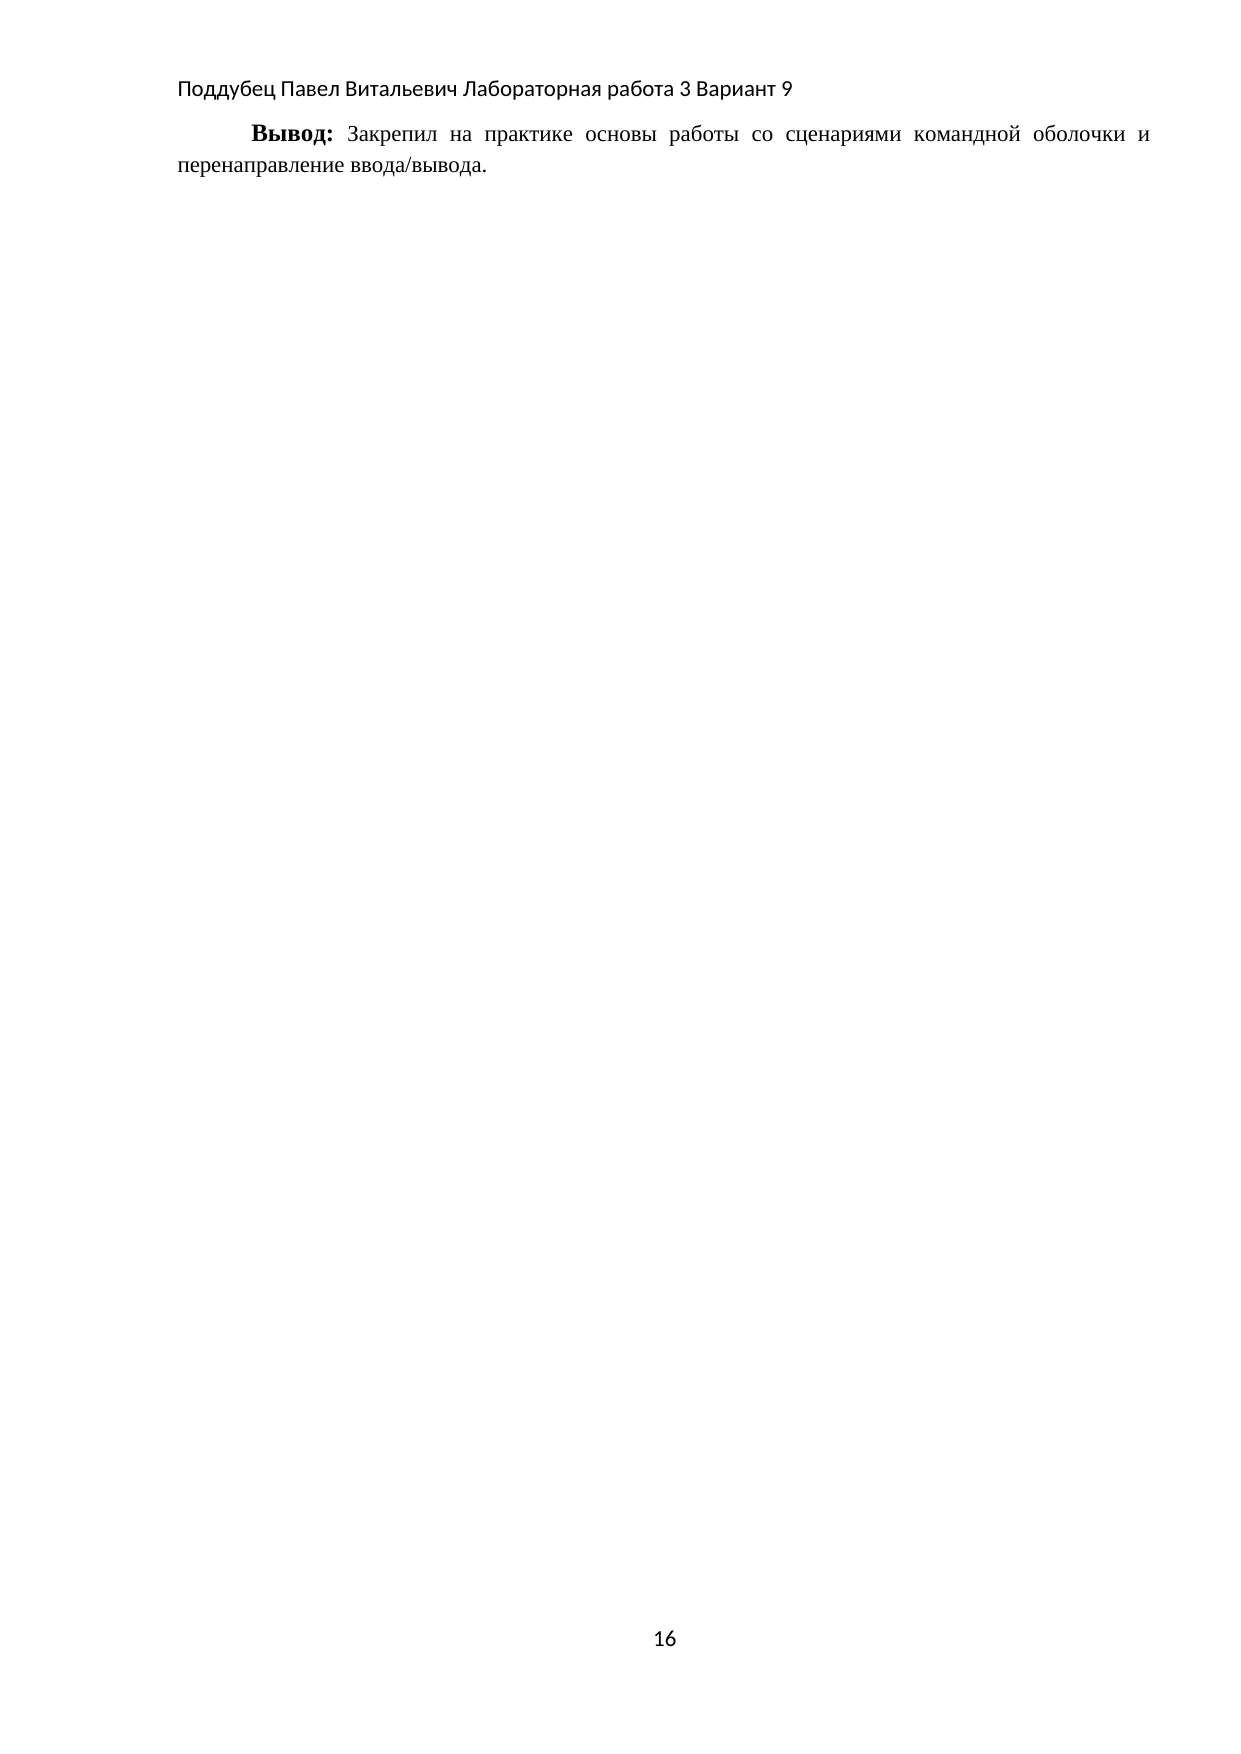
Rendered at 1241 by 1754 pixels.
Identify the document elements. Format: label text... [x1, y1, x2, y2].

text Вывод: Закрепил на практике основы работы со сценариями командной оболочки и перенаправление ввода/вывода. [177, 118, 1152, 177]
